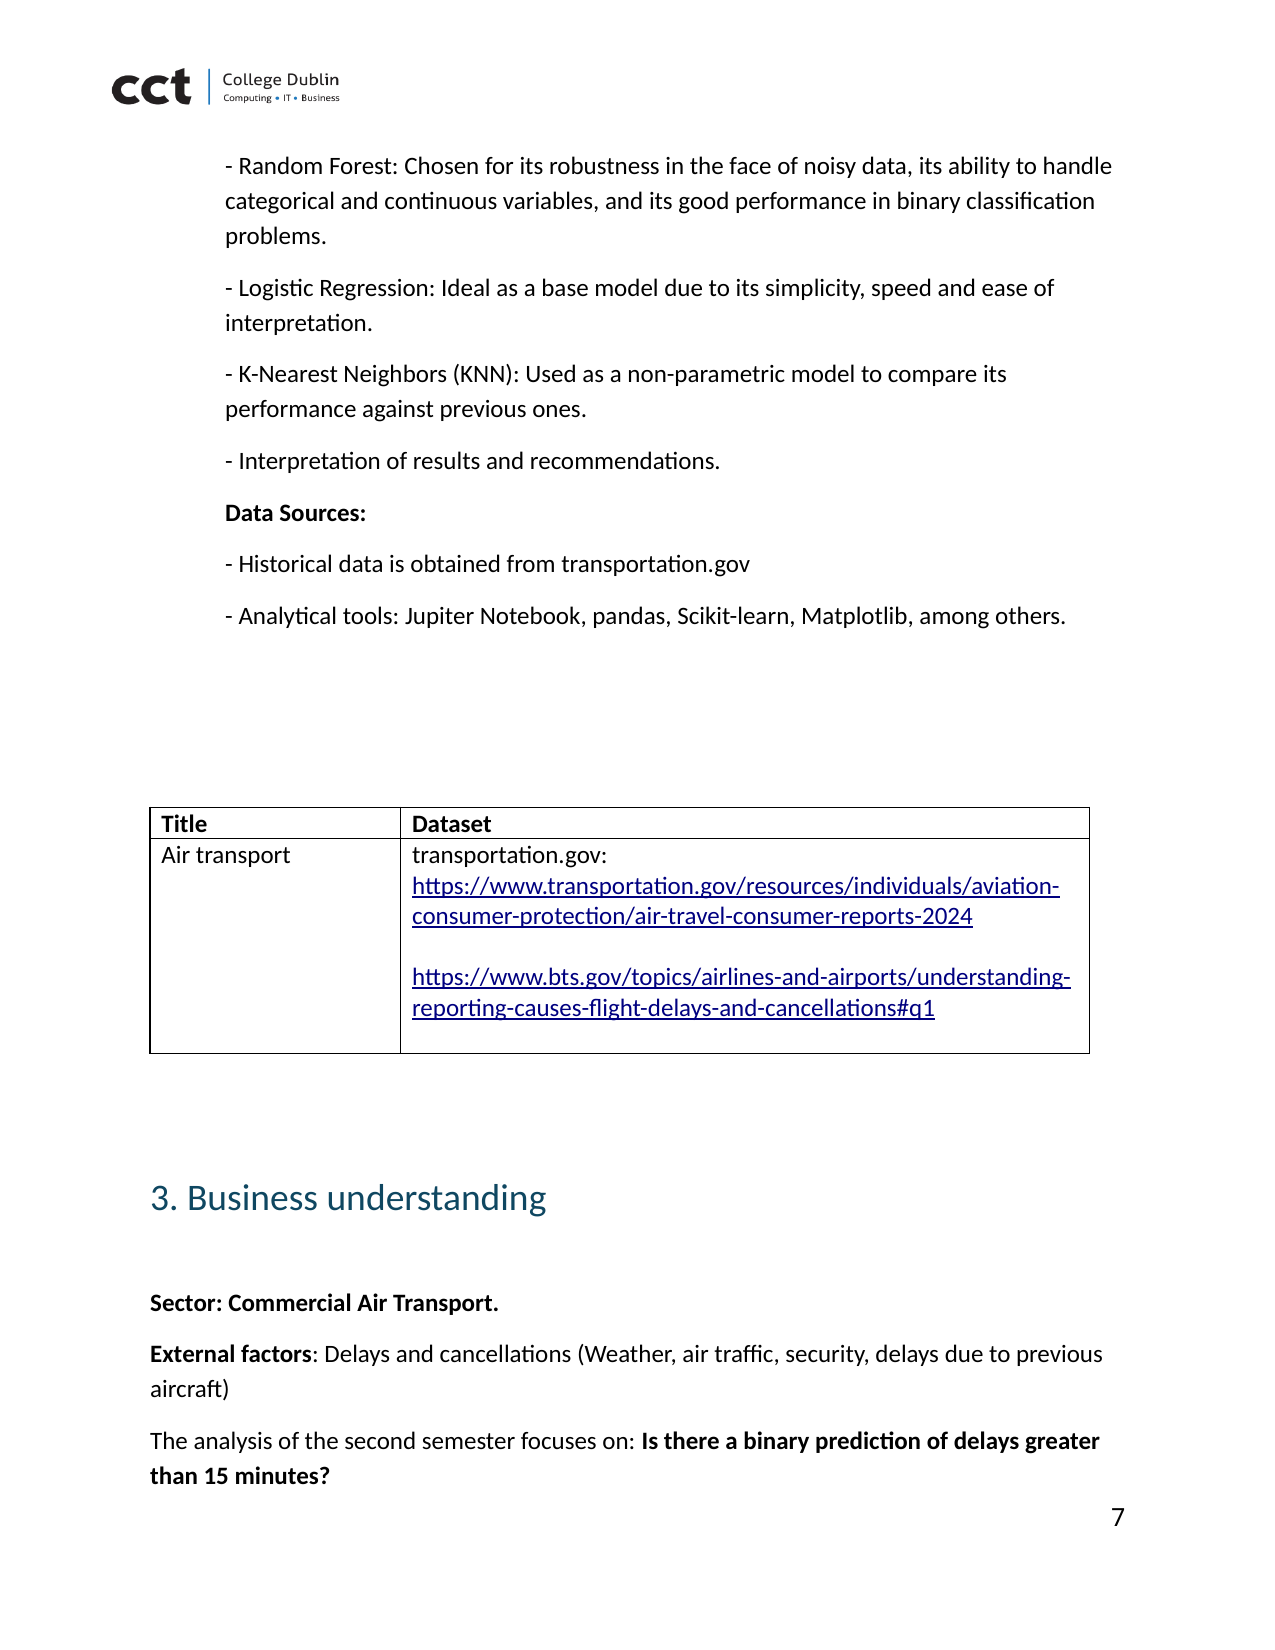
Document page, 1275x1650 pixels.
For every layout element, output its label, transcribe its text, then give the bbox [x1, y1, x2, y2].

text Sector: Commercial Air Transport. [150, 1287, 1125, 1317]
text The analysis of the second semester focuses on: Is there a binary prediction of delays greater than 15 minutes? [150, 1425, 1125, 1491]
list - Logistic Regression: Ideal as a base model due to its simplicity, speed and ease of interpretation. [225, 272, 1125, 337]
list - Random Forest: Chosen for its robustness in the face of noisy data, its ability to handle categorical and continuous variables, and its good performance in binary classification problems. [225, 150, 1125, 251]
table_cell Air transport [151, 839, 400, 1053]
list - K-Nearest Neighbors (KNN): Used as a non-parametric model to compare its performance against previous ones. [225, 358, 1125, 424]
table_cell transportation.gov: https://www.transportation.gov/resources/individuals/aviation-consumer-protection/air-travel-consumer-reports-2024 https://www.bts.gov/topics/airlines-and-airports/understanding-reporting-causes-flight-delays-and-cancellations#q1 [401, 839, 1089, 1053]
list - Analytical tools: Jupiter Notebook, pandas, Scikit-learn, Matplotlib, among others. [225, 600, 1125, 631]
table_header Title [151, 808, 400, 838]
list - Historical data is obtained from transportation.gov [225, 548, 1125, 579]
list - Interpretation of results and recommendations. [225, 445, 1125, 476]
list Data Sources: [225, 497, 1125, 527]
subtitle 3. Business understanding [150, 1174, 1125, 1220]
table_header Dataset [401, 808, 1089, 838]
text External factors: Delays and cancellations (Weather, air traffic, security, delays due to previous aircraft) [150, 1338, 1125, 1404]
